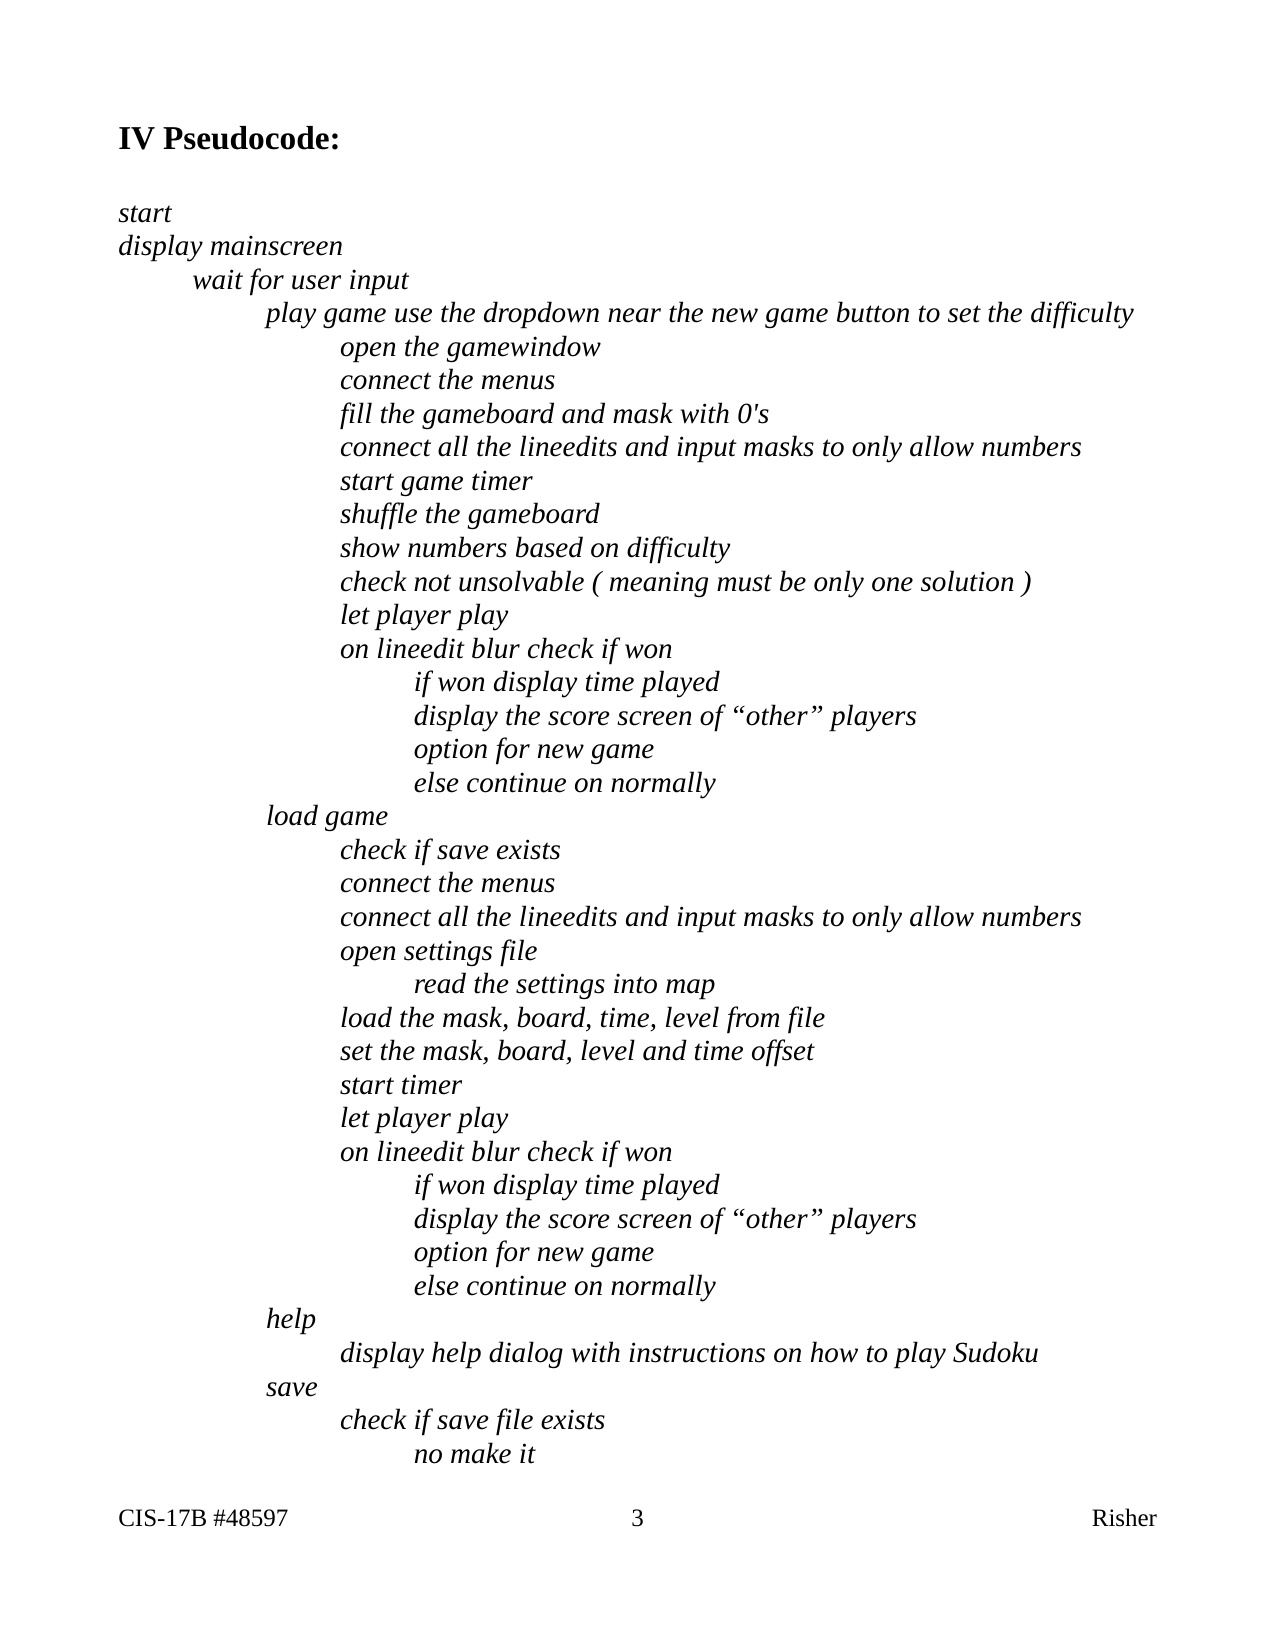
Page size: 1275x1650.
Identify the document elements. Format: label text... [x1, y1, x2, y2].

text start [118, 195, 1157, 228]
text wait for user input [118, 262, 1157, 295]
text IV Pseudocode: [118, 118, 1157, 156]
text on lineedit blur check if won [118, 1134, 1157, 1167]
text display the score screen of “other” players [118, 1201, 1157, 1234]
text else continue on normally [118, 765, 1157, 798]
text if won display time played [118, 664, 1157, 698]
text option for new game [118, 731, 1157, 765]
text start timer [118, 1067, 1157, 1100]
text on lineedit blur check if won [118, 631, 1157, 664]
text connect the menus [118, 866, 1157, 899]
text read the settings into map [118, 966, 1157, 1000]
text load game [118, 798, 1157, 832]
text open the gamewindow [118, 329, 1157, 362]
text check if save file exists [118, 1402, 1157, 1436]
text no make it [118, 1436, 1157, 1469]
text shuffle the gameboard [118, 497, 1157, 530]
text check if save exists [118, 832, 1157, 866]
text option for new game [118, 1234, 1157, 1268]
text let player play [118, 1100, 1157, 1134]
text save [118, 1369, 1157, 1402]
text set the mask, board, level and time offset [118, 1033, 1157, 1067]
text display help dialog with instructions on how to play Sudoku [118, 1335, 1157, 1369]
text play game use the dropdown near the new game button to set the difficulty [118, 295, 1157, 329]
text show numbers based on difficulty [118, 530, 1157, 564]
text display mainscreen [118, 228, 1157, 262]
text fill the gameboard and mask with 0's [118, 396, 1157, 429]
text start game timer [118, 463, 1157, 497]
text connect all the lineedits and input masks to only allow numbers [118, 899, 1157, 933]
text display the score screen of “other” players [118, 698, 1157, 731]
text check not unsolvable ( meaning must be only one solution ) [118, 564, 1157, 597]
text help [118, 1302, 1157, 1335]
text open settings file [118, 933, 1157, 966]
text load the mask, board, time, level from file [118, 1000, 1157, 1033]
text let player play [118, 597, 1157, 631]
text if won display time played [118, 1167, 1157, 1201]
text connect the menus [118, 362, 1157, 396]
text connect all the lineedits and input masks to only allow numbers [118, 429, 1157, 463]
text else continue on normally [118, 1268, 1157, 1302]
